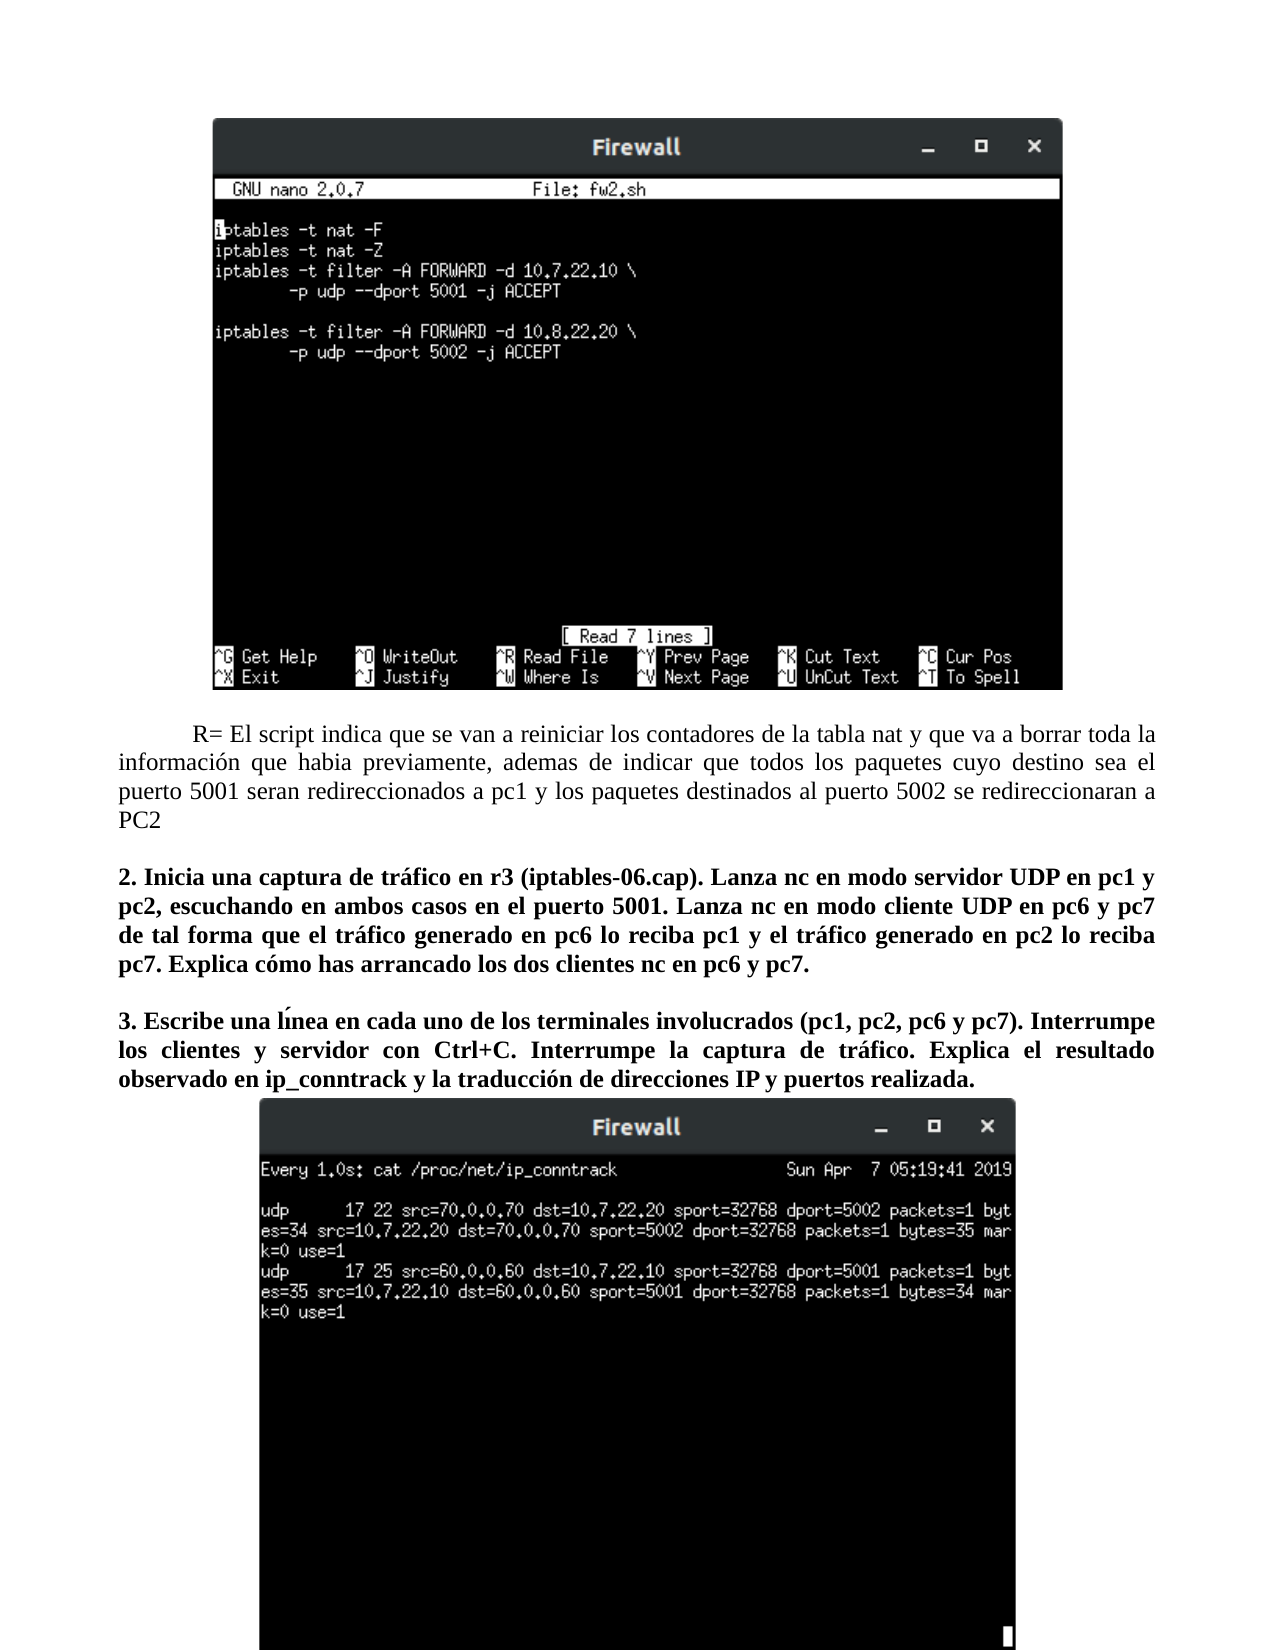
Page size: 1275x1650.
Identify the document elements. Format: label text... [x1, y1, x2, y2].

text 3. Escribe una lı́nea en cada uno de los terminales involucrados (pc1, pc2, pc6 y pc7). Interrumpe los clientes y servidor con Ctrl+C. Interrumpe la captura de tráfico. Explica el resultado observado en ip_conntrack y la traducción de direcciones IP y puertos realizada. [118, 1006, 1157, 1092]
picture [259, 1098, 1016, 1650]
text 2. Inicia una captura de tráfico en r3 (iptables-06.cap). Lanza nc en modo servidor UDP en pc1 y pc2, escuchando en ambos casos en el puerto 5001. Lanza nc en modo cliente UDP en pc6 y pc7 de tal forma que el tráfico generado en pc6 lo reciba pc1 y el tráfico generado en pc2 lo reciba pc7. Explica cómo has arrancado los dos clientes nc en pc6 y pc7. [118, 862, 1157, 977]
picture [212, 118, 1063, 690]
text R= El script indica que se van a reiniciar los contadores de la tabla nat y que va a borrar toda la información que habia previamente, ademas de indicar que todos los paquetes cuyo destino sea el puerto 5001 seran redireccionados a pc1 y los paquetes destinados al puerto 5002 se redireccionaran a PC2 [118, 719, 1157, 834]
